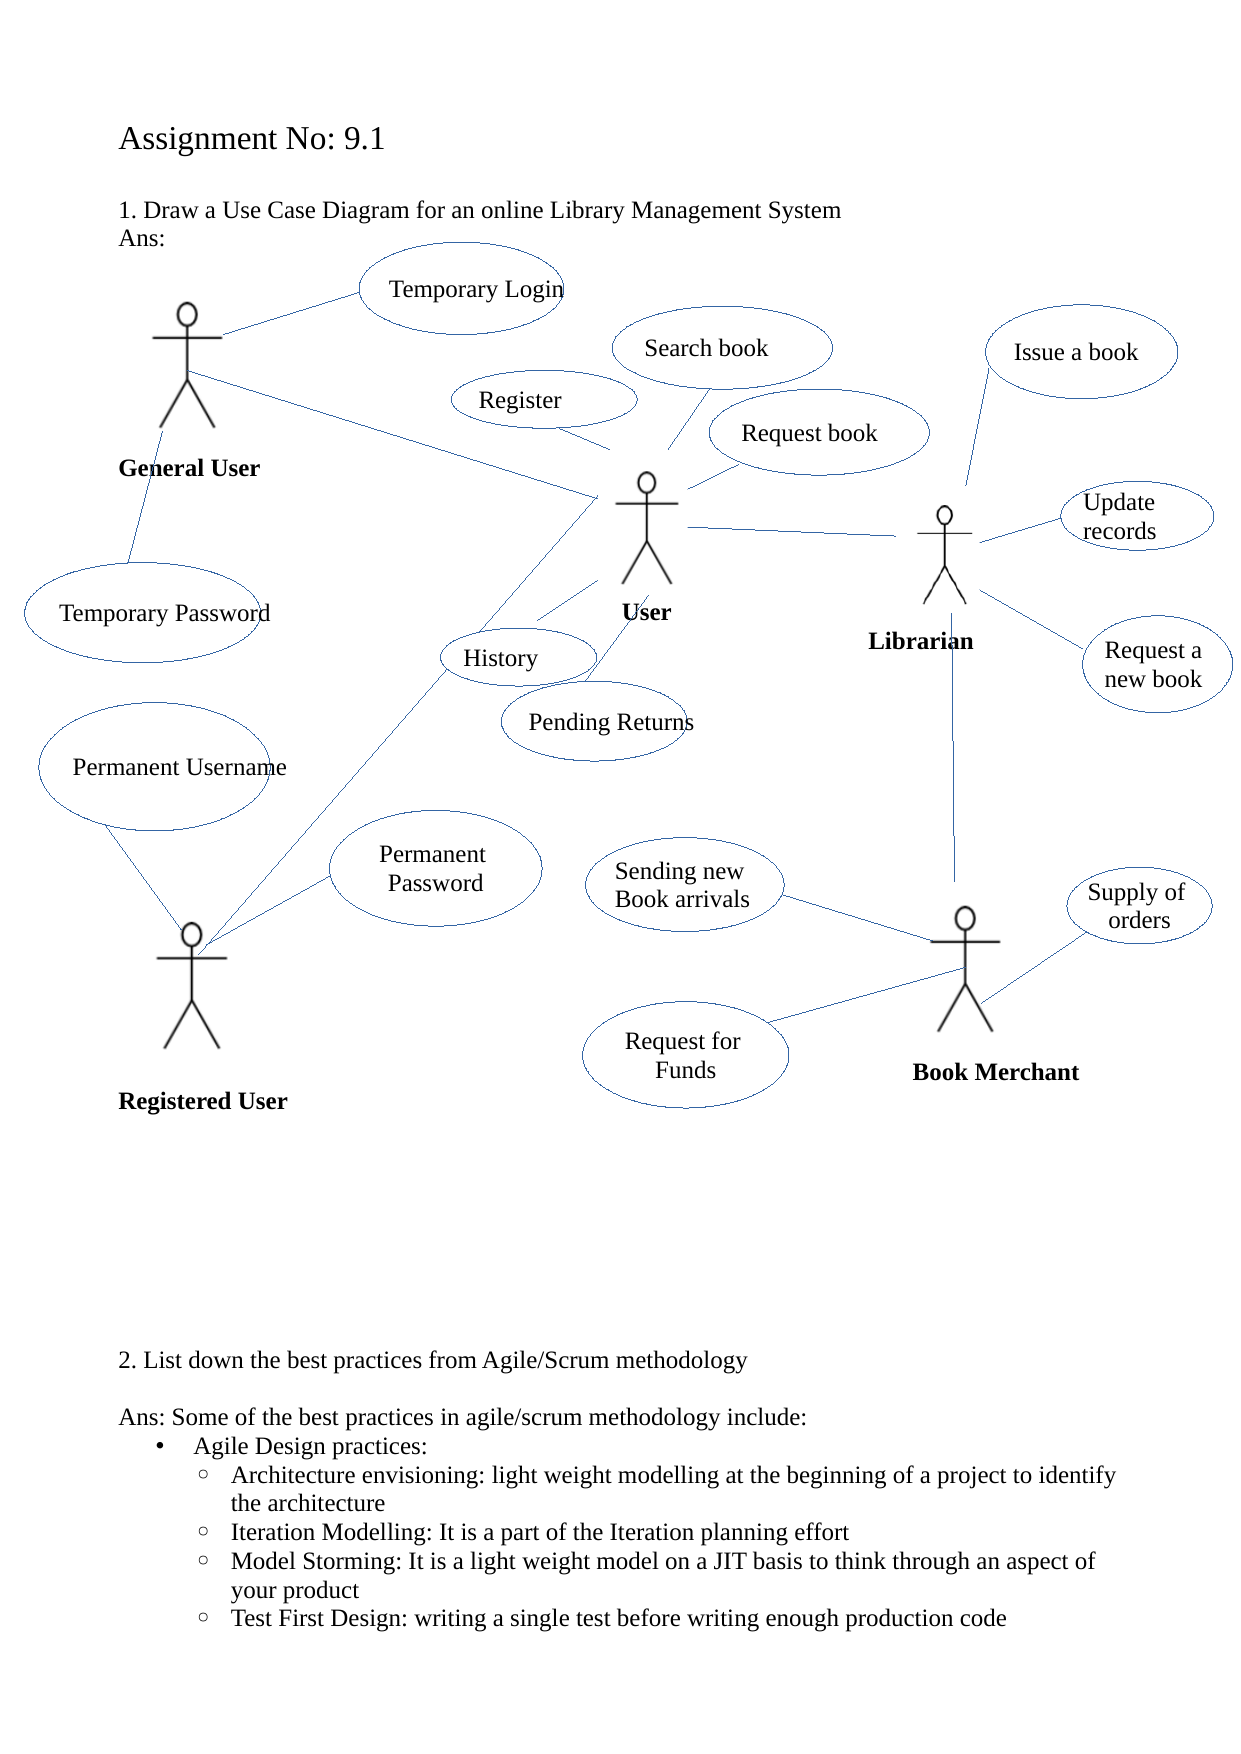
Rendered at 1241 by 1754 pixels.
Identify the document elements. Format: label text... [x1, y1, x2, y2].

list Model Storming: It is a light weight model on a JIT basis to think through an aspect of your product [193, 1546, 1122, 1603]
list Agile Design practices: [156, 1431, 1122, 1460]
picture [901, 486, 980, 613]
picture [597, 450, 688, 595]
text Librarian [951, 626, 1109, 655]
text 1. Draw a Use Case Diagram for an online Library Management System [118, 195, 1122, 223]
text User User [952, 597, 1122, 626]
list Iteration Modelling: It is a part of the Iteration planning effort [193, 1517, 1122, 1546]
text Ans: [118, 223, 1122, 252]
text Ans: Some of the best practices in agile/scrum methodology include: [118, 1402, 1122, 1431]
picture [910, 882, 1011, 1044]
text Registered User [118, 1086, 1122, 1115]
text [688, 453, 1122, 482]
text [118, 1057, 600, 1086]
list Architecture envisioning: light weight modelling at the beginning of a project to identify the architecture [193, 1460, 1122, 1517]
text General User [118, 453, 597, 482]
text Librarian [210, 626, 952, 655]
text 2. List down the best practices from Agile/Scrum methodology [118, 1345, 1122, 1373]
text Assignment No: 9.1 [118, 118, 1122, 156]
picture [132, 278, 233, 440]
list Test First Design: writing a single test before writing enough production code [193, 1603, 1122, 1632]
picture [136, 898, 238, 1061]
text Book Merchant [771, 1057, 1122, 1086]
text User User [256, 597, 951, 626]
